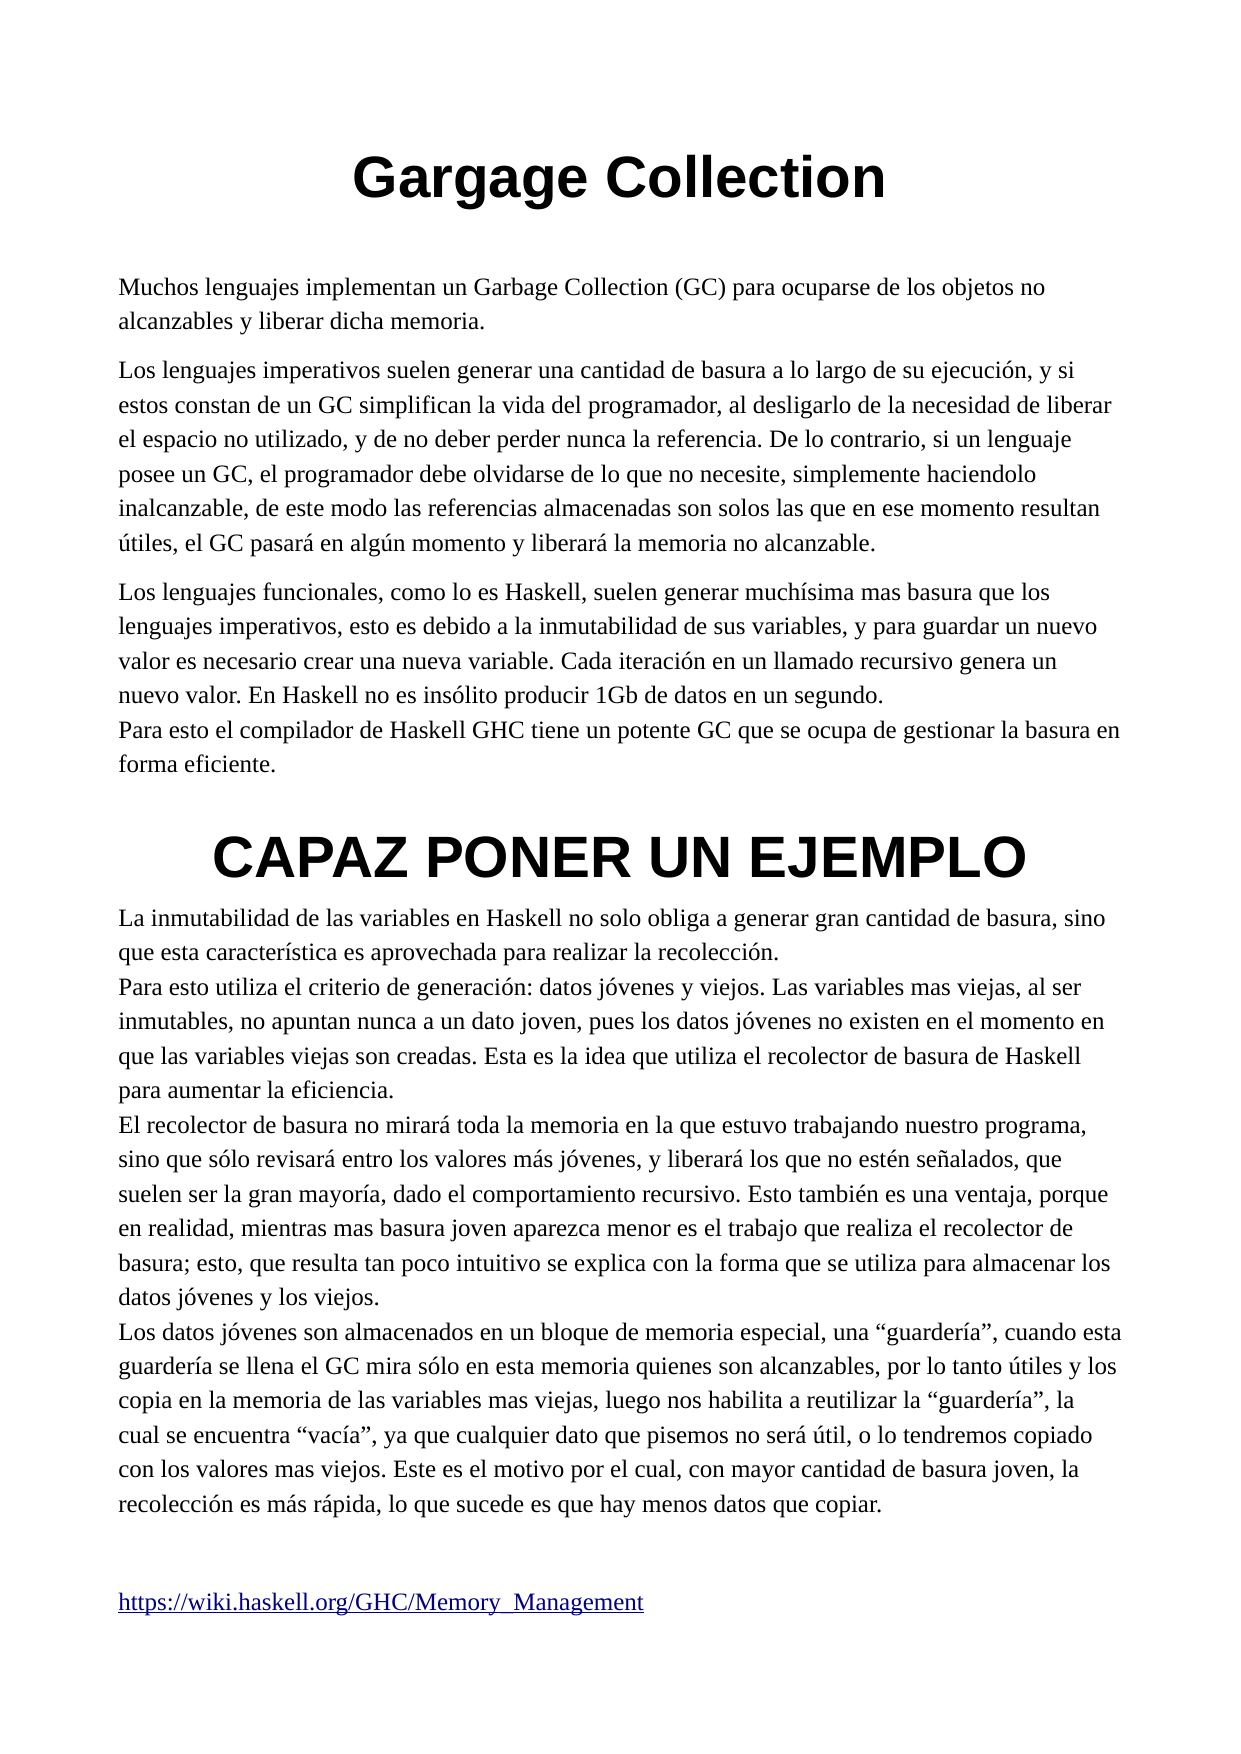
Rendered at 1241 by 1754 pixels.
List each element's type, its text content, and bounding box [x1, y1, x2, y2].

text Los lenguajes funcionales, como lo es Haskell, suelen generar muchísima mas basura que los lenguajes imperativos, esto es debido a la inmutabilidad de sus variables, y para guardar un nuevo valor es necesario crear una nueva variable. Cada iteración en un llamado recursivo genera un nuevo valor. En Haskell no es insólito producir 1Gb de datos en un segundo. Para esto el compilador de Haskell GHC tiene un potente GC que se ocupa de gestionar la basura en forma eficiente. [118, 577, 1122, 778]
title CAPAZ PONER UN EJEMPLO [118, 823, 1122, 890]
title Gargage Collection [118, 143, 1122, 210]
text Los lenguajes imperativos suelen generar una cantidad de basura a lo largo de su ejecución, y si estos constan de un GC simplifican la vida del programador, al desligarlo de la necesidad de liberar el espacio no utilizado, y de no deber perder nunca la referencia. De lo contrario, si un lenguaje posee un GC, el programador debe olvidarse de lo que no necesite, simplemente haciendolo inalcanzable, de este modo las referencias almacenadas son solos las que en ese momento resultan útiles, el GC pasará en algún momento y liberará la memoria no alcanzable. [118, 355, 1122, 556]
text Muchos lenguajes implementan un Garbage Collection (GC) para ocuparse de los objetos no alcanzables y liberar dicha memoria. [118, 272, 1122, 335]
text La inmutabilidad de las variables en Haskell no solo obliga a generar gran cantidad de basura, sino que esta característica es aprovechada para realizar la recolección. Para esto utiliza el criterio de generación: datos jóvenes y viejos. Las variables mas viejas, al ser inmutables, no apuntan nunca a un dato joven, pues los datos jóvenes no existen en el momento en que las variables viejas son creadas. Esta es la idea que utiliza el recolector de basura de Haskell para aumentar la eficiencia. El recolector de basura no mirará toda la memoria en la que estuvo trabajando nuestro programa, sino que sólo revisará entro los valores más jóvenes, y liberará los que no estén señalados, que suelen ser la gran mayoría, dado el comportamiento recursivo. Esto también es una ventaja, porque en realidad, mientras mas basura joven aparezca menor es el trabajo que realiza el recolector de basura; esto, que resulta tan poco intuitivo se explica con la forma que se utiliza para almacenar los datos jóvenes y los viejos. Los datos jóvenes son almacenados en un bloque de memoria especial, una “guardería”, cuando esta guardería se llena el GC mira sólo en esta memoria quienes son alcanzables, por lo tanto útiles y los copia en la memoria de las variables mas viejas, luego nos habilita a reutilizar la “guardería”, la cual se encuentra “vacía”, ya que cualquier dato que pisemos no será útil, o lo tendremos copiado con los valores mas viejos. Este es el motivo por el cual, con mayor cantidad de basura joven, la recolección es más rápida, lo que sucede es que hay menos datos que copiar. [118, 903, 1122, 1518]
text https://wiki.haskell.org/GHC/Memory_Management [118, 1587, 1122, 1616]
